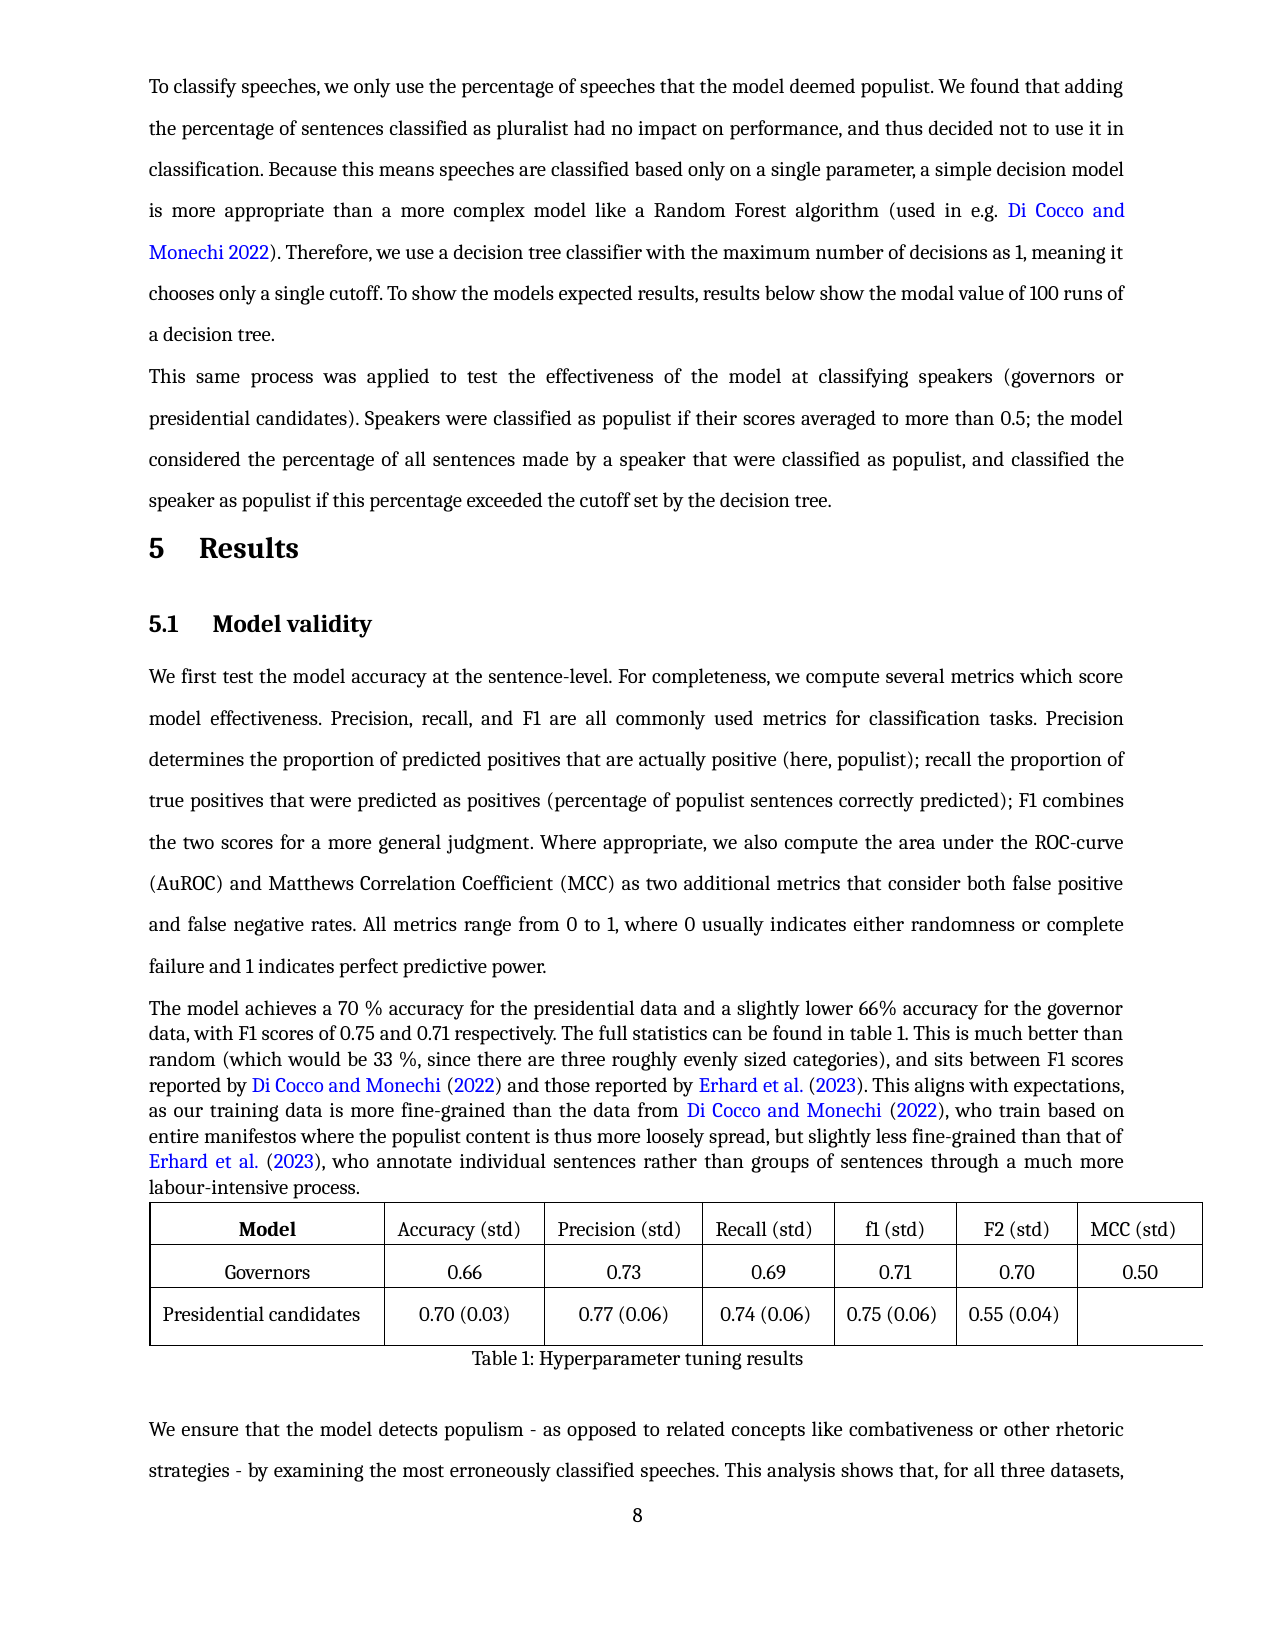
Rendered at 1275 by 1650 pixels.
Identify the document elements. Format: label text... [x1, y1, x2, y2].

text To classify speeches, we only use the percentage of speeches that the model deemed populist. We found that adding the percentage of sentences classified as pluralist had no impact on performance, and thus decided not to use it in classification. Because this means speeches are classified based only on a single parameter, a simple decision model is more appropriate than a more complex model like a Random Forest algorithm (used in e.g. Di Cocco and Monechi 2022). Therefore, we use a decision tree classifier with the maximum number of decisions as 1, meaning it chooses only a single cutoff. To show the models expected results, results below show the modal value of 100 runs of a decision tree. [148, 75, 1125, 347]
table_header f1 (std) [835, 1203, 956, 1244]
table_cell 0.77 (0.06) [545, 1288, 702, 1345]
text The model achieves a 70 % accuracy for the presidential data and a slightly lower 66% accuracy for the governor data, with F1 scores of 0.75 and 0.71 respectively. The full statistics can be found in table 1. This is much better than random (which would be 33 %, since there are three roughly evenly sized categories), and sits between F1 scores reported by Di Cocco and Monechi (2022) and those reported by Erhard et al. (2023). This aligns with expectations, as our training data is more fine-grained than the data from Di Cocco and Monechi (2022), who train based on entire manifestos where the populist content is thus more loosely spread, but slightly less fine-grained than that of Erhard et al. (2023), who annotate individual sentences rather than groups of sentences through a much more labour-intensive process. [148, 996, 1125, 1200]
table_header F2 (std) [957, 1203, 1077, 1244]
table_cell 0.50 [1078, 1245, 1202, 1287]
table_cell 0.70 (0.03) [385, 1288, 544, 1345]
text This same process was applied to test the effectiveness of the model at classifying speakers (governors or presidential candidates). Speakers were classified as populist if their scores averaged to more than 0.5; the model considered the percentage of all sentences made by a speaker that were classified as populist, and classified the speaker as populist if this percentage exceeded the cutoff set by the decision tree. [148, 365, 1125, 513]
table_header MCC (std) [1078, 1203, 1202, 1244]
table_cell 0.75 (0.06) [835, 1288, 956, 1345]
table_header Model [151, 1203, 384, 1244]
text Table 1: Hyperparameter tuning results [150, 1346, 1125, 1370]
text We ensure that the model detects populism - as opposed to related concepts like combativeness or other rhetoric strategies - by examining the most erroneously classified speeches. This analysis shows that, for all three datasets, [148, 1418, 1125, 1483]
table_header Precision (std) [545, 1203, 702, 1244]
table_cell [1078, 1288, 1202, 1345]
table_cell 0.69 [703, 1245, 834, 1287]
table_cell Presidential candidates [151, 1288, 384, 1345]
text We first test the model accuracy at the sentence-level. For completeness, we compute several metrics which score model effectiveness. Precision, recall, and F1 are all commonly used metrics for classification tasks. Precision determines the proportion of predicted positives that are actually positive (here, populist); recall the proportion of true positives that were predicted as positives (percentage of populist sentences correctly predicted); F1 combines the two scores for a more general judgment. Where appropriate, we also compute the area under the ROC-curve (AuROC) and Matthews Correlation Coefficient (MCC) as two additional metrics that consider both false positive and false negative rates. All metrics range from 0 to 1, where 0 usually indicates either randomness or complete failure and 1 indicates perfect predictive power. [148, 665, 1125, 978]
table_cell 0.66 [385, 1245, 544, 1287]
table_cell 0.73 [545, 1245, 702, 1287]
table_header Recall (std) [703, 1203, 834, 1244]
table_cell Governors [151, 1245, 384, 1287]
subtitle Results [148, 531, 1125, 566]
table_cell 0.71 [835, 1245, 956, 1287]
subtitle Model validity [148, 610, 1125, 639]
table_cell 0.55 (0.04) [957, 1288, 1077, 1345]
table_cell 0.74 (0.06) [703, 1288, 834, 1345]
table_header Accuracy (std) [385, 1203, 544, 1244]
table_cell 0.70 [957, 1245, 1077, 1287]
